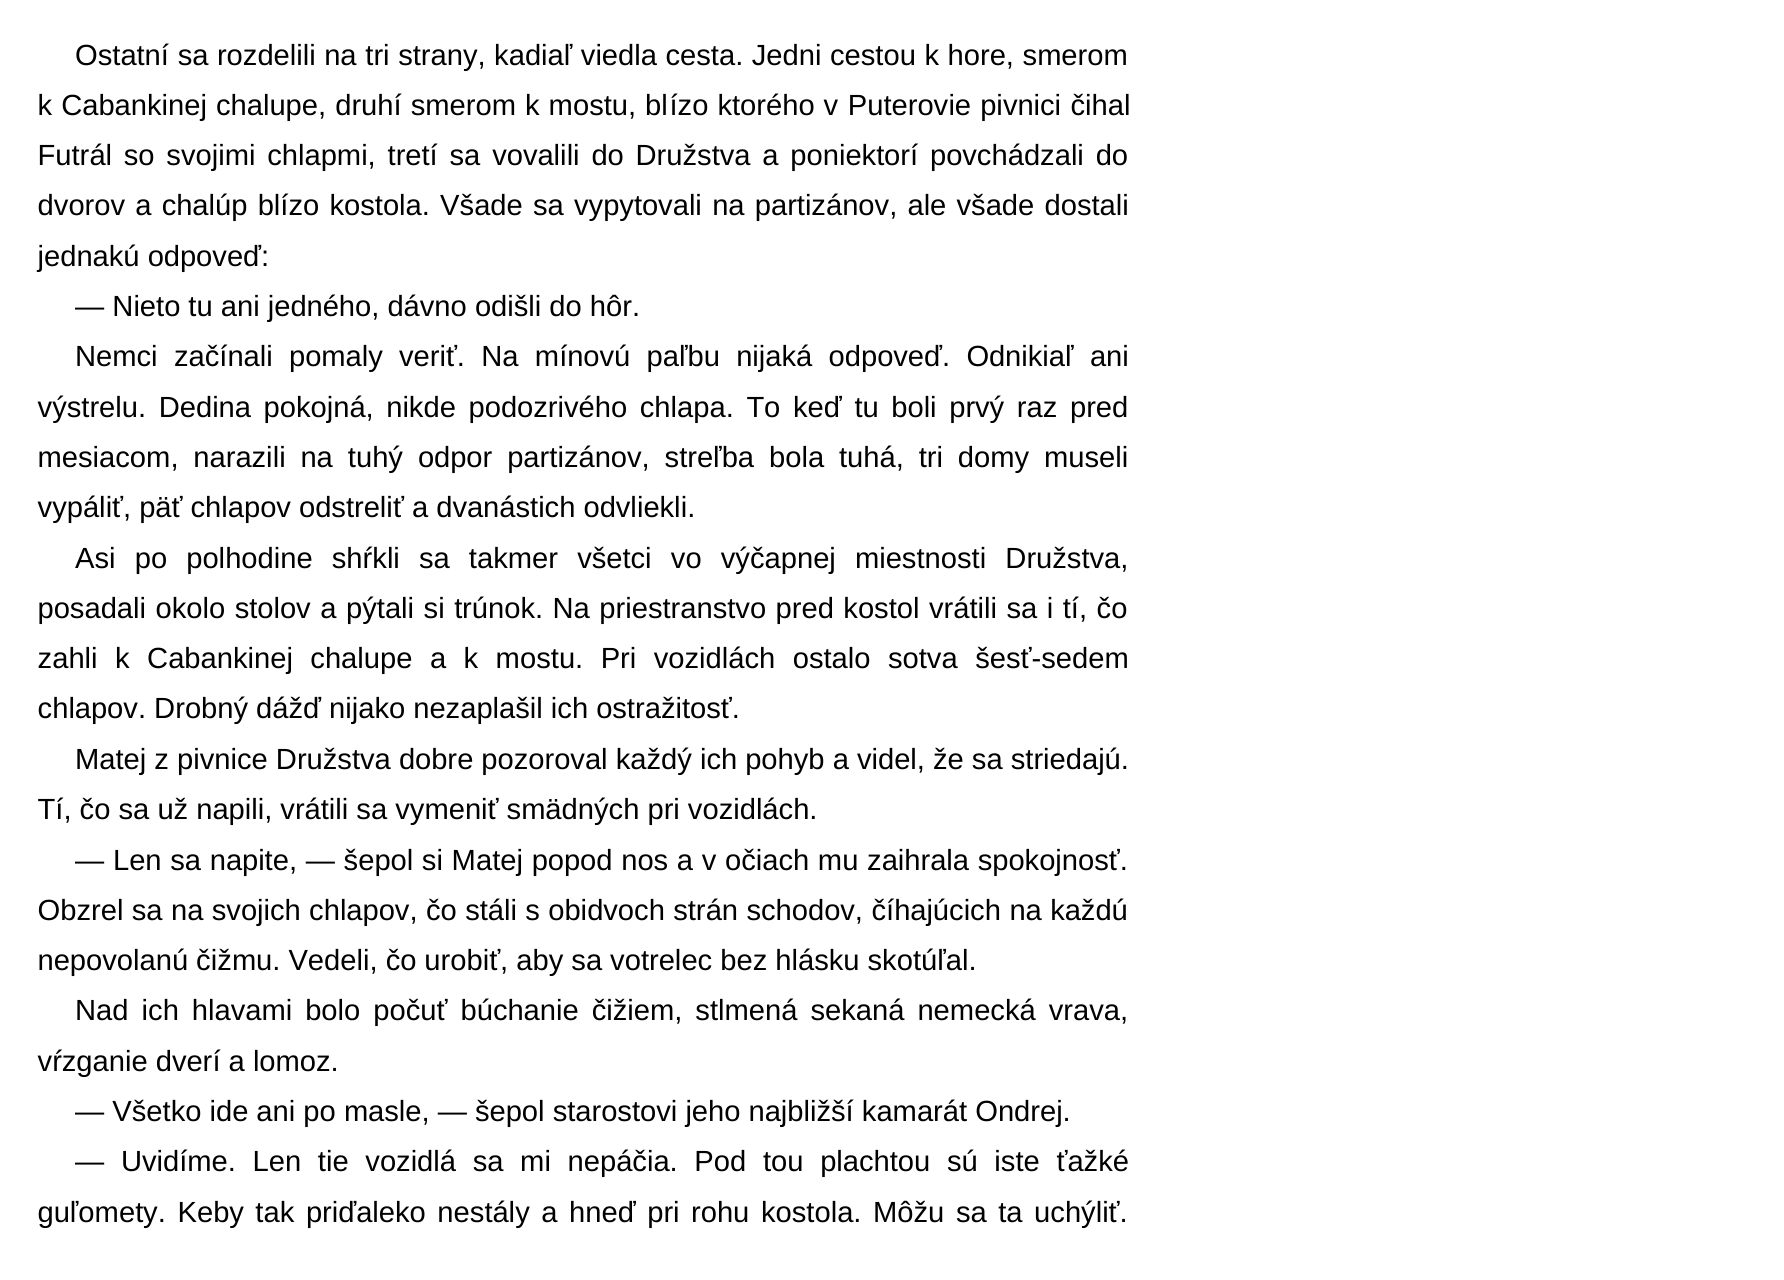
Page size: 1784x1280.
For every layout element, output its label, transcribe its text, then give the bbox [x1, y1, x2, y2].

text Nad ich hlavami bolo počuť búchanie čižiem, stlmená sekaná nemecká vrava, vŕzganie dverí a lomoz. [37, 993, 1130, 1077]
text — Uvidíme. Len tie vozidlá sa mi nepáčia. Pod tou plachtou sú iste ťažké guľomety. Keby tak priďaleko nestály a hneď pri rohu kostola. Môžu sa ta uchýliť. [37, 1144, 1130, 1228]
text — Len sa napite, — šepol si Matej popod nos a v očiach mu zaihrala spokojnosť. Obzrel sa na svojich chlapov, čo stáli s obidvoch strán schodov, číhajúcich na každú nepovolanú čižmu. Vedeli, čo urobiť, aby sa votrelec bez hlásku skotúľal. [37, 842, 1130, 977]
text — Nieto tu ani jedného, dávno odišli do hôr. [37, 289, 1130, 323]
text — Všetko ide ani po masle, — šepol starostovi jeho najbližší kamarát Ondrej. [37, 1094, 1130, 1128]
text Matej z pivnice Družstva dobre pozoroval každý ich pohyb a videl, že sa striedajú. Tí, čo sa už napili, vrátili sa vymeniť smädných pri vozidlách. [37, 742, 1130, 826]
text Nemci začínali pomaly veriť. Na mínovú paľbu nijaká odpoveď. Odnikiaľ ani výstrelu. Dedina pokojná, nikde podozrivého chlapa. To keď tu boli prvý raz pred mesiacom, narazili na tuhý odpor partizánov, streľba bola tuhá, tri domy museli vypáliť, päť chlapov odstreliť a dvanástich odvliekli. [37, 339, 1130, 524]
text Asi po polhodine shŕkli sa takmer všetci vo výčapnej miestnosti Družstva, posadali okolo stolov a pýtali si trúnok. Na priestranstvo pred kostol vrátili sa i tí, čo zahli k Cabankinej chalupe a k mostu. Pri vozidlách ostalo sotva šesť-sedem chlapov. Drobný dážď nijako nezaplašil ich ostražitosť. [37, 541, 1130, 725]
text Ostatní sa rozdelili na tri strany, kadiaľ viedla cesta. Jedni cestou k hore, smerom k Cabankinej chalupe, druhí smerom k mostu, blízo ktorého v Puterovie pivnici čihal Futrál so svojimi chlapmi, tretí sa vovalili do Družstva a poniektorí povchádzali do dvorov a chalúp blízo kostola. Všade sa vypytovali na partizánov, ale všade dostali jednakú odpoveď: [37, 37, 1130, 272]
